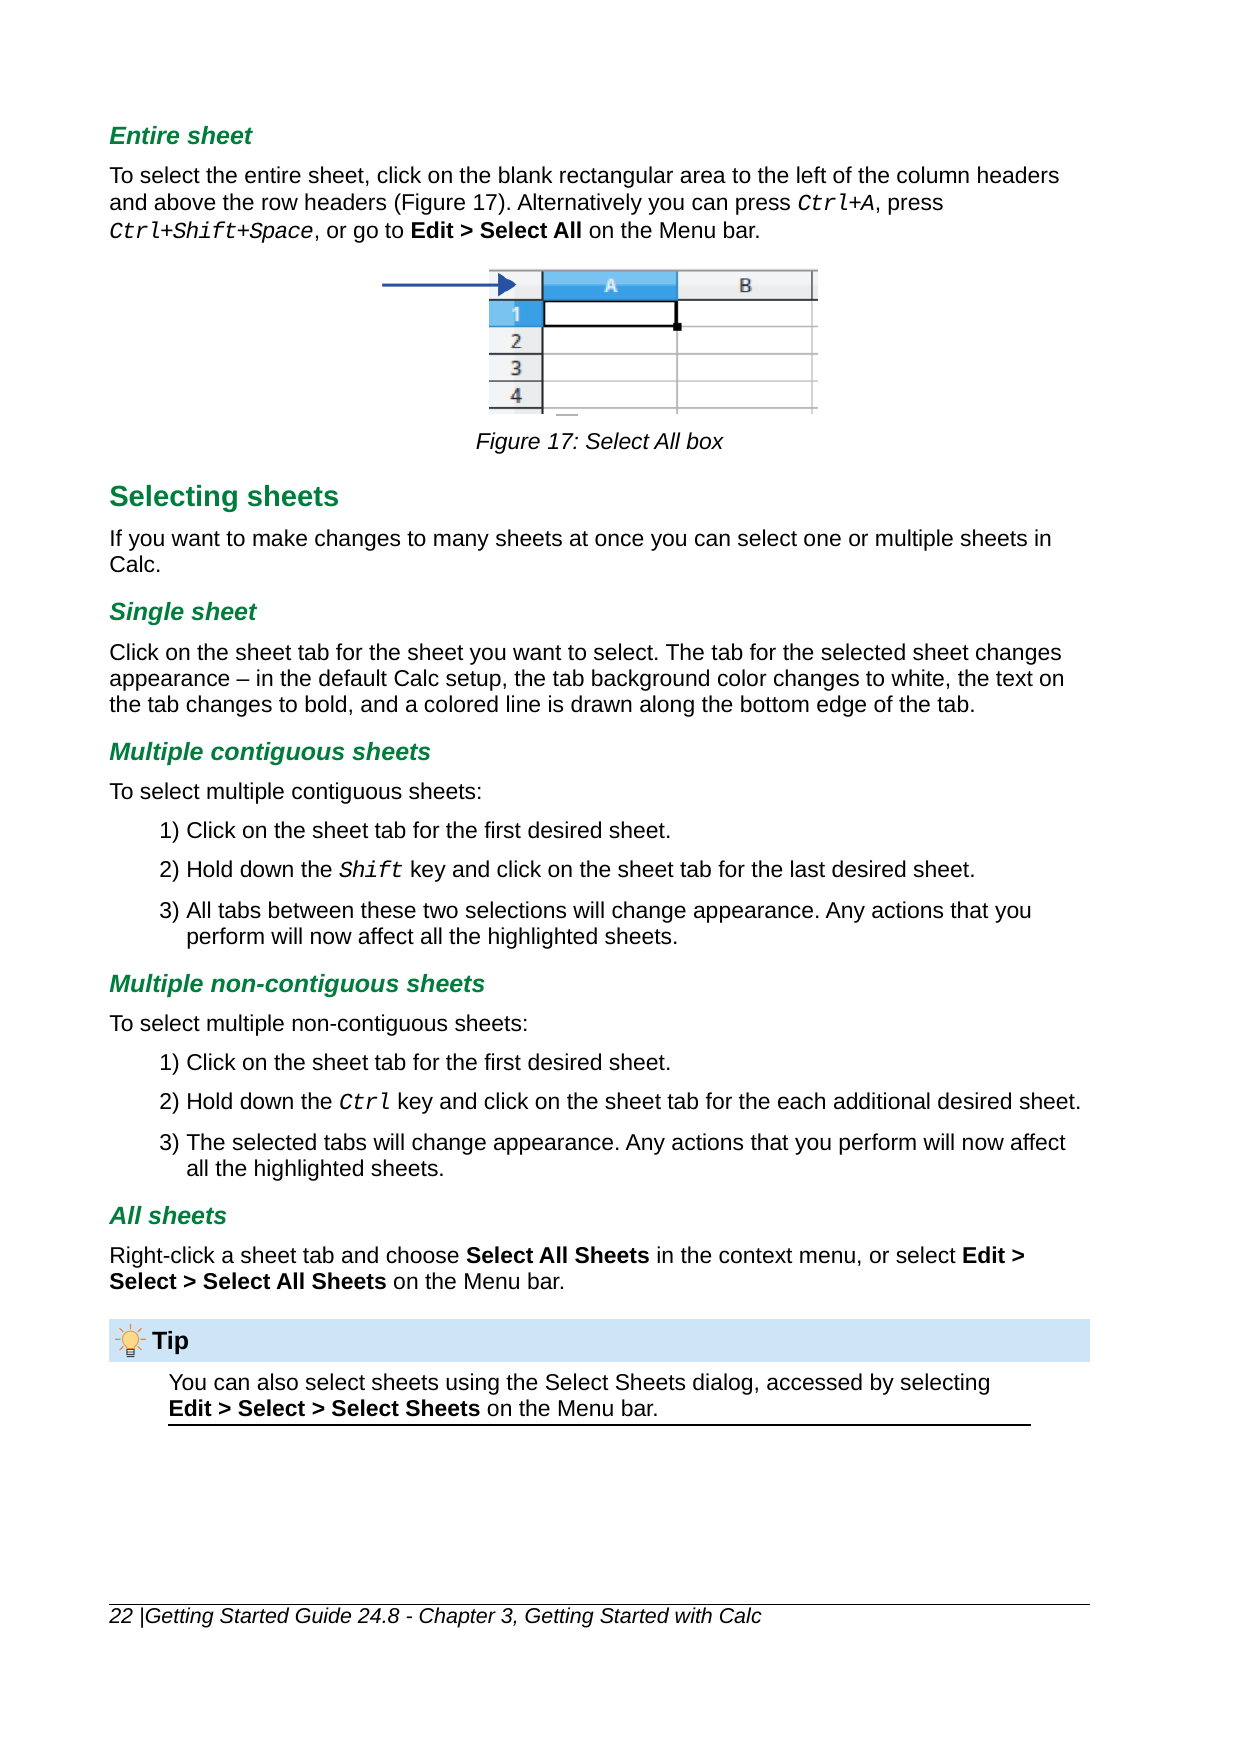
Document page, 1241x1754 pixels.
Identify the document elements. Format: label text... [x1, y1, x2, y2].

text Figure 17: Select All box [377, 428, 822, 454]
text If you want to make changes to many sheets at once you can select one or multiple sheets in Calc. [109, 525, 1090, 578]
list Click on the sheet tab for the first desired sheet. [186, 817, 1090, 843]
list To select multiple contiguous sheets: [109, 778, 1090, 804]
text You can also select sheets using the Select Sheets dialog, accessed by selecting Edit > Select > Select Sheets on the Menu bar. [168, 1368, 1031, 1424]
subtitle Selecting sheets [109, 479, 1090, 513]
list To select multiple non-contiguous sheets: [109, 1010, 1090, 1036]
list Hold down the Shift key and click on the sheet tab for the last desired sheet. [186, 856, 1090, 884]
subtitle Multiple non-contiguous sheets [109, 969, 1090, 998]
subtitle Single sheet [109, 597, 1090, 626]
subtitle Multiple contiguous sheets [109, 737, 1090, 766]
picture [377, 257, 822, 416]
text Right-click a sheet tab and choose Select All Sheets in the context menu, or select Edit > Select > Select All Sheets on the Menu bar. [109, 1242, 1090, 1294]
list The selected tabs will change appearance. Any actions that you perform will now affect all the highlighted sheets. [186, 1128, 1090, 1181]
text Click on the sheet tab for the sheet you want to select. The tab for the selected sheet changes appearance – in the default Calc setup, the tab background color changes to white, the text on the tab changes to bold, and a colored line is drawn along the bottom edge of the tab. [109, 638, 1090, 717]
text To select the entire sheet, click on the blank rectangular area to the left of the column headers and above the row headers (Figure 17). Alternatively you can press Ctrl+A, press Ctrl+Shift+Space, or go to Edit > Select All on the Menu bar. [109, 162, 1090, 245]
subtitle Entire sheet [109, 121, 1090, 150]
list Hold down the Ctrl key and click on the sheet tab for the each additional desired sheet. [186, 1088, 1090, 1116]
subtitle Tip [109, 1319, 1090, 1362]
subtitle All sheets [109, 1201, 1090, 1229]
list All tabs between these two selections will change appearance. Any actions that you perform will now affect all the highlighted sheets. [186, 897, 1090, 949]
list Click on the sheet tab for the first desired sheet. [186, 1049, 1090, 1075]
